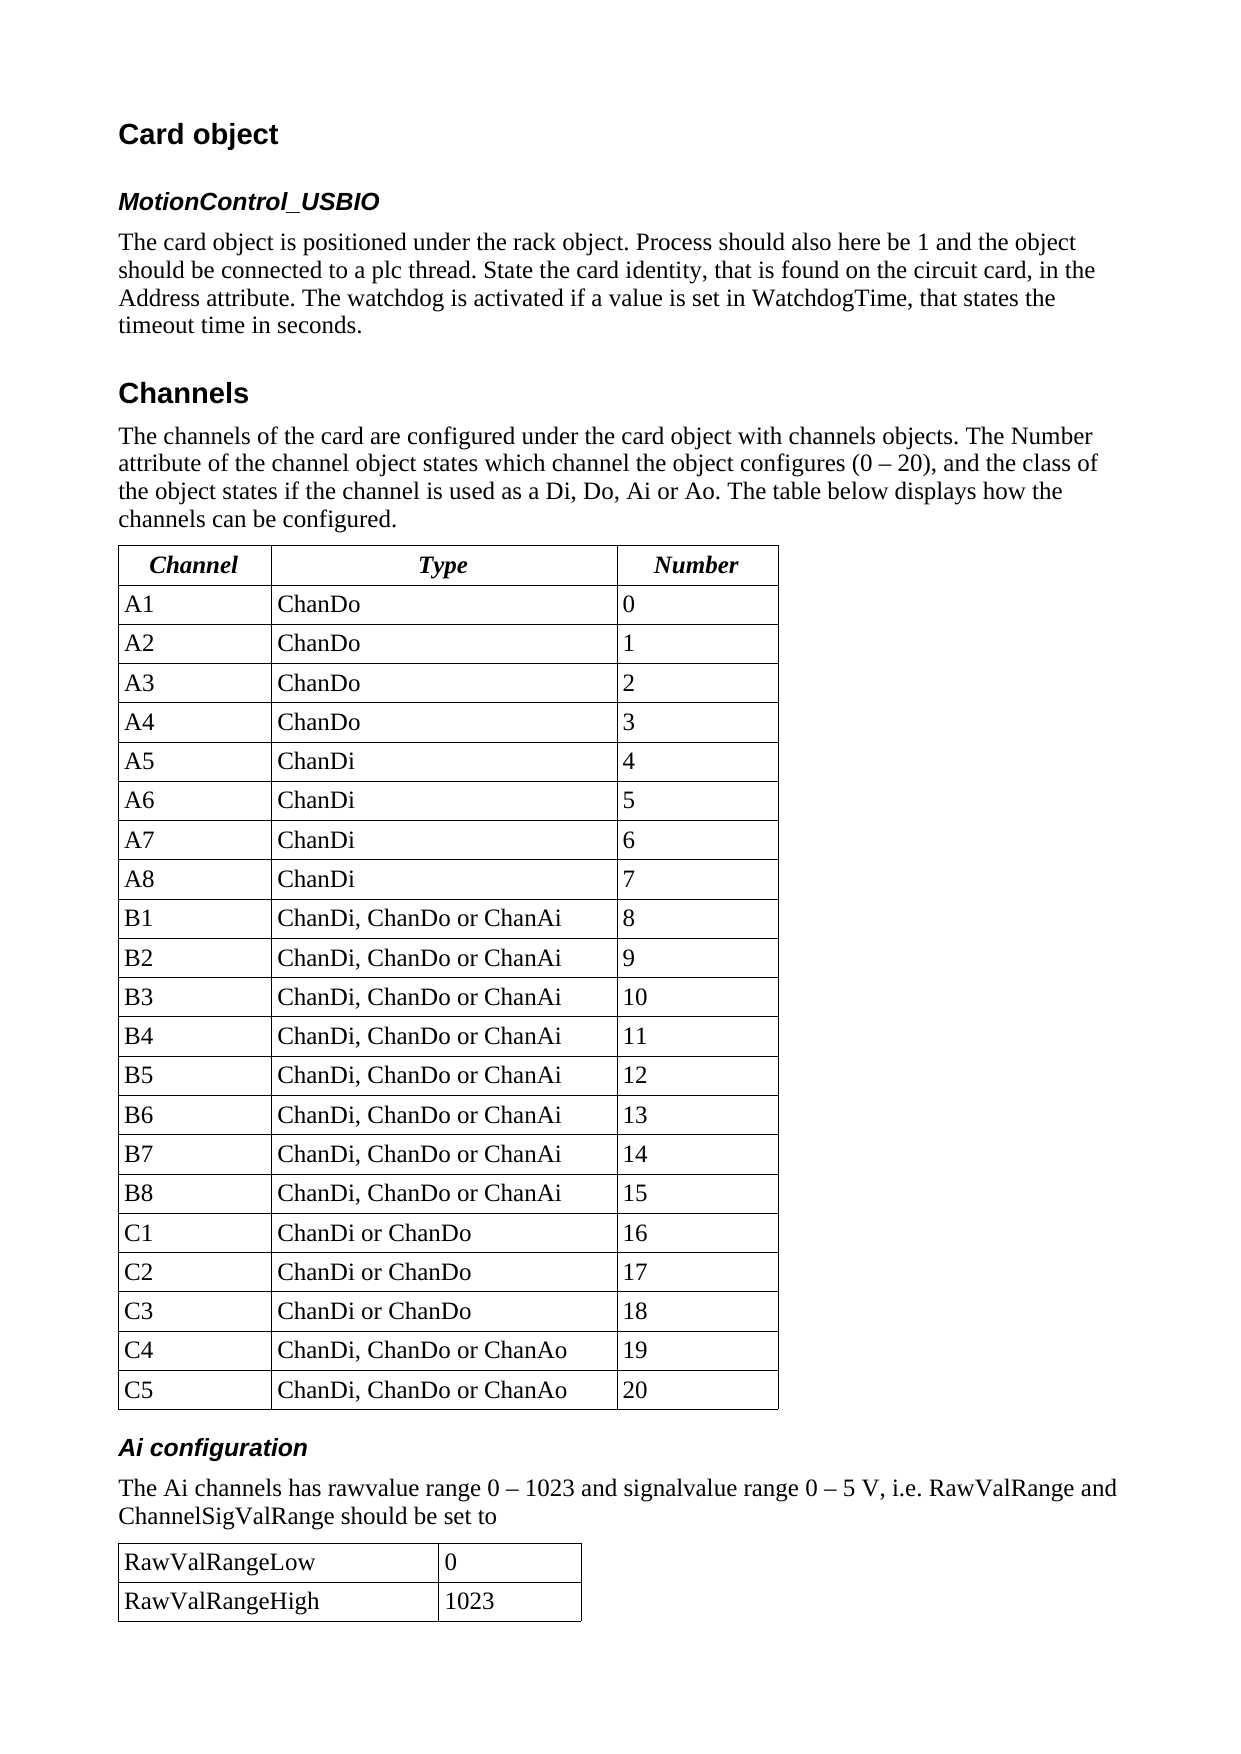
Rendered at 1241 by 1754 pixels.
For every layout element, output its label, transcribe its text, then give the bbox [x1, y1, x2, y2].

table_cell 14 [618, 1135, 778, 1173]
table_cell 1023 [439, 1583, 581, 1621]
table_cell ChanDi, ChanDo or ChanAi [272, 978, 617, 1016]
table_cell ChanDi, ChanDo or ChanAi [272, 939, 617, 977]
table_cell B1 [119, 900, 271, 938]
table_header Channel [119, 546, 271, 584]
text The card object is positioned under the rack object. Process should also here be 1 and the object should be connected to a plc thread. State the card identity, that is found on the circuit card, in the Address attribute. The watchdog is activated if a value is set in WatchdogTime, that states the timeout time in seconds. [118, 228, 1122, 339]
table_cell A3 [119, 664, 271, 702]
table_cell RawValRangeHigh [119, 1583, 438, 1621]
table_cell 20 [618, 1371, 778, 1409]
table_cell A7 [119, 821, 271, 859]
table_cell 15 [618, 1175, 778, 1213]
table_cell C2 [119, 1253, 271, 1291]
table_header RawValRangeLow [119, 1544, 438, 1582]
table_cell ChanDo [272, 625, 617, 663]
table_cell ChanDi or ChanDo [272, 1214, 617, 1252]
table_header Number [618, 546, 778, 584]
table_cell 3 [618, 703, 778, 742]
table_cell 7 [618, 860, 778, 899]
table_cell 12 [618, 1057, 778, 1095]
table_cell 11 [618, 1017, 778, 1056]
table_cell ChanDi [272, 782, 617, 820]
table_cell ChanDi, ChanDo or ChanAi [272, 1057, 617, 1095]
table_cell A6 [119, 782, 271, 820]
table_cell ChanDi, ChanDo or ChanAi [272, 900, 617, 938]
table_cell 0 [618, 586, 778, 624]
table_cell ChanDi [272, 743, 617, 781]
table_cell 1 [618, 625, 778, 663]
table_cell 2 [618, 664, 778, 702]
table_cell 8 [618, 900, 778, 938]
table_cell ChanDo [272, 703, 617, 742]
subtitle Card object [118, 118, 1122, 151]
table_cell A4 [119, 703, 271, 742]
table_cell ChanDi or ChanDo [272, 1292, 617, 1331]
table_cell 5 [618, 782, 778, 820]
table_cell C3 [119, 1292, 271, 1331]
table_cell B4 [119, 1017, 271, 1056]
table_cell ChanDi, ChanDo or ChanAi [272, 1135, 617, 1173]
text The channels of the card are configured under the card object with channels objects. The Number attribute of the channel object states which channel the object configures (0 – 20), and the class of the object states if the channel is used as a Di, Do, Ai or Ao. The table below displays how the channels can be configured. [118, 422, 1122, 533]
table_cell B5 [119, 1057, 271, 1095]
subtitle MotionControl_USBIO [118, 188, 1122, 216]
table_cell 19 [618, 1332, 778, 1370]
table_cell ChanDi [272, 821, 617, 859]
table_cell ChanDi, ChanDo or ChanAo [272, 1371, 617, 1409]
table_header Type [272, 546, 617, 584]
table_cell ChanDo [272, 664, 617, 702]
table_cell B6 [119, 1096, 271, 1134]
table_header 0 [439, 1544, 581, 1582]
table_cell C5 [119, 1371, 271, 1409]
table_cell B7 [119, 1135, 271, 1173]
subtitle Ai configuration [118, 1434, 1122, 1462]
table_cell 18 [618, 1292, 778, 1331]
table_cell 17 [618, 1253, 778, 1291]
table_cell A2 [119, 625, 271, 663]
table_cell A8 [119, 860, 271, 899]
table_cell ChanDi, ChanDo or ChanAi [272, 1096, 617, 1134]
table_cell C1 [119, 1214, 271, 1252]
table_cell B8 [119, 1175, 271, 1213]
table_cell 10 [618, 978, 778, 1016]
table_cell 9 [618, 939, 778, 977]
table_cell 16 [618, 1214, 778, 1252]
table_cell B2 [119, 939, 271, 977]
table_cell ChanDi, ChanDo or ChanAi [272, 1017, 617, 1056]
table_cell ChanDi or ChanDo [272, 1253, 617, 1291]
subtitle Channels [118, 377, 1122, 409]
table_cell A5 [119, 743, 271, 781]
table_cell ChanDi, ChanDo or ChanAo [272, 1332, 617, 1370]
table_cell 13 [618, 1096, 778, 1134]
table_cell A1 [119, 586, 271, 624]
text The Ai channels has rawvalue range 0 – 1023 and signalvalue range 0 – 5 V, i.e. RawValRange and ChannelSigValRange should be set to [118, 1474, 1122, 1530]
table_cell C4 [119, 1332, 271, 1370]
table_cell 6 [618, 821, 778, 859]
table_cell ChanDi, ChanDo or ChanAi [272, 1175, 617, 1213]
table_cell ChanDo [272, 586, 617, 624]
table_cell 4 [618, 743, 778, 781]
table_cell B3 [119, 978, 271, 1016]
table_cell ChanDi [272, 860, 617, 899]
